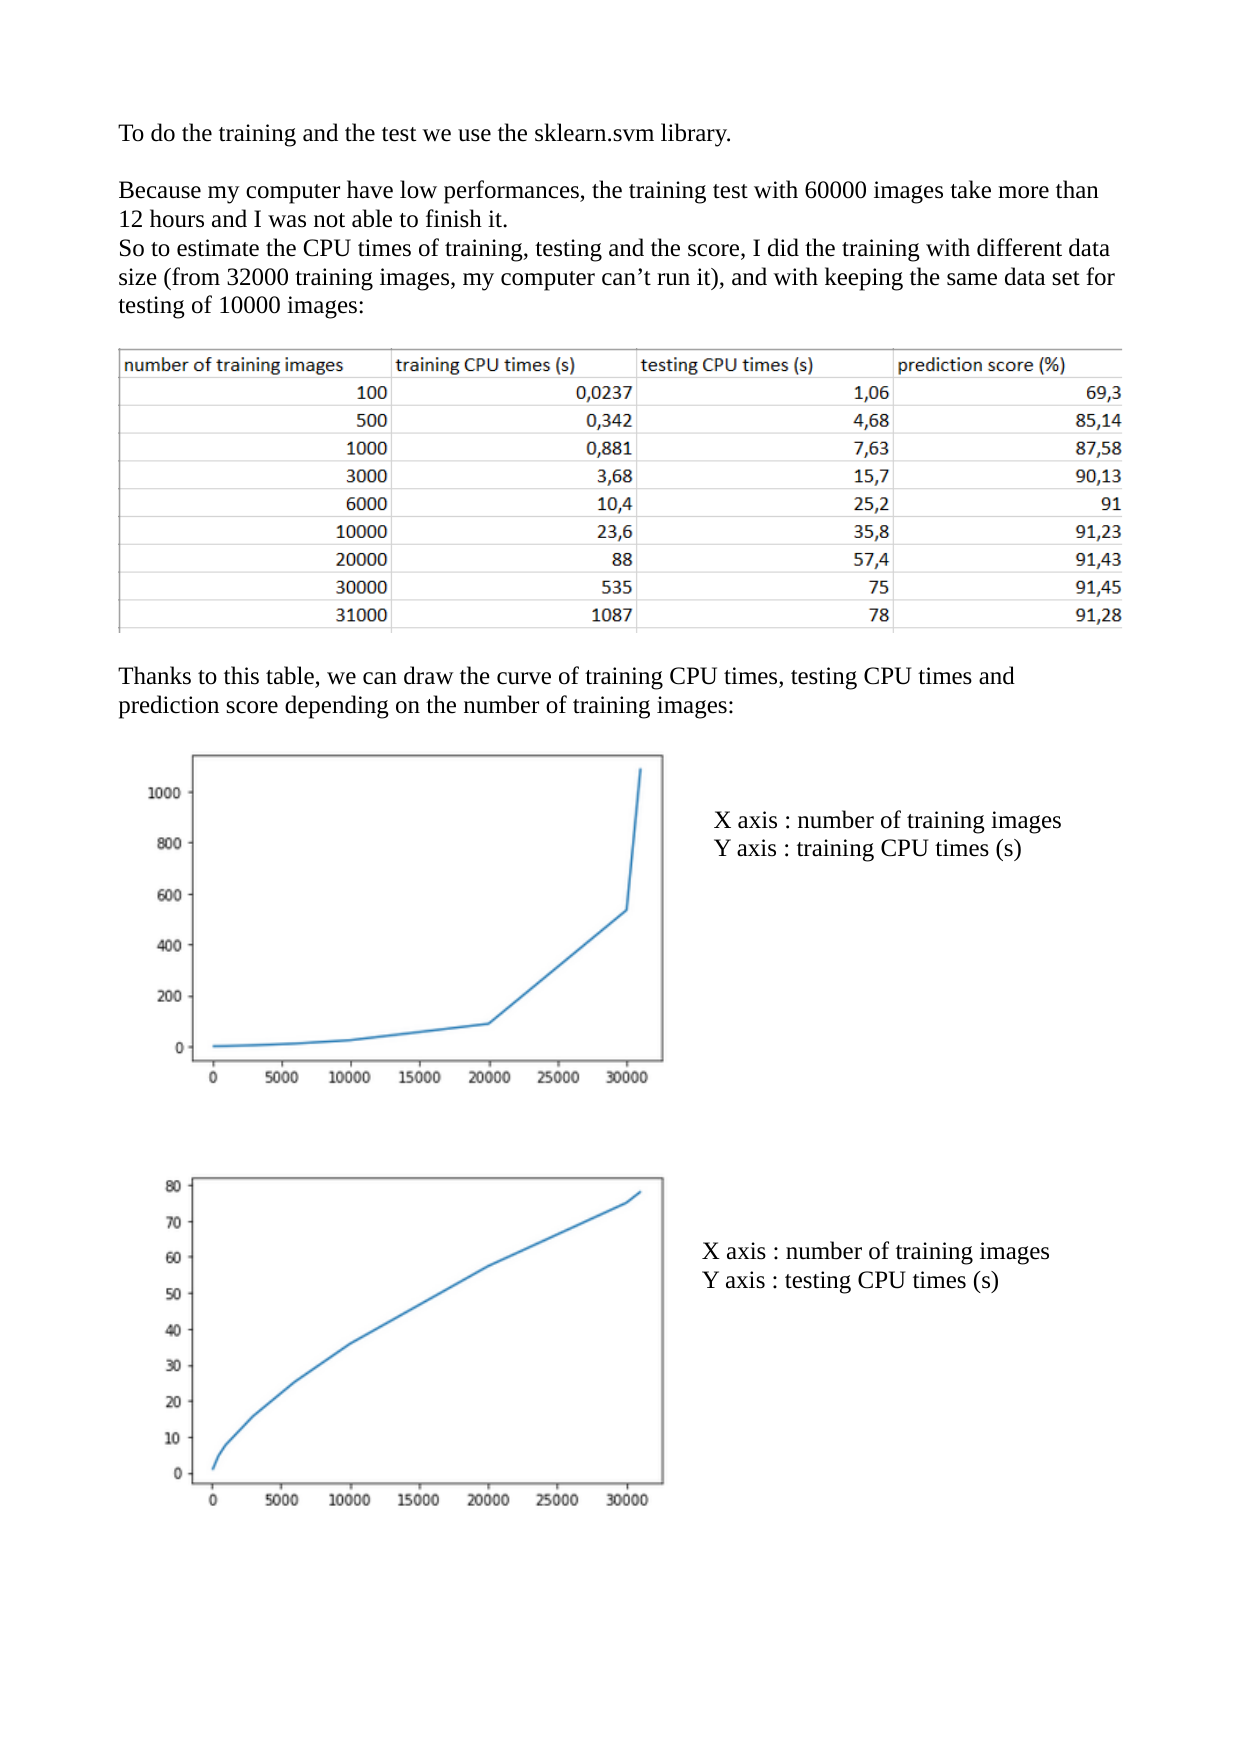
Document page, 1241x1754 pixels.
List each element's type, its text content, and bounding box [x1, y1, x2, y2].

picture [125, 747, 714, 1102]
text So to estimate the CPU times of training, testing and the score, I did the training with different data size (from 32000 training images, my computer can’t run it), and with keeping the same data set for testing of 10000 images: [118, 233, 1122, 319]
text Y axis : training CPU times (s) [714, 833, 1122, 862]
text X axis : number of training images [702, 1236, 1122, 1265]
picture [137, 1168, 702, 1520]
picture [118, 348, 1123, 633]
text Because my computer have low performances, the training test with 60000 images take more than 12 hours and I was not able to finish it. [118, 176, 1122, 233]
text Thanks to this table, we can draw the curve of training CPU times, testing CPU times and prediction score depending on the number of training images: [118, 661, 1122, 718]
text Y axis : testing CPU times (s) [702, 1265, 1122, 1293]
text X axis : number of training images [714, 805, 1122, 833]
text To do the training and the test we use the sklearn.svm library. [118, 118, 1122, 147]
